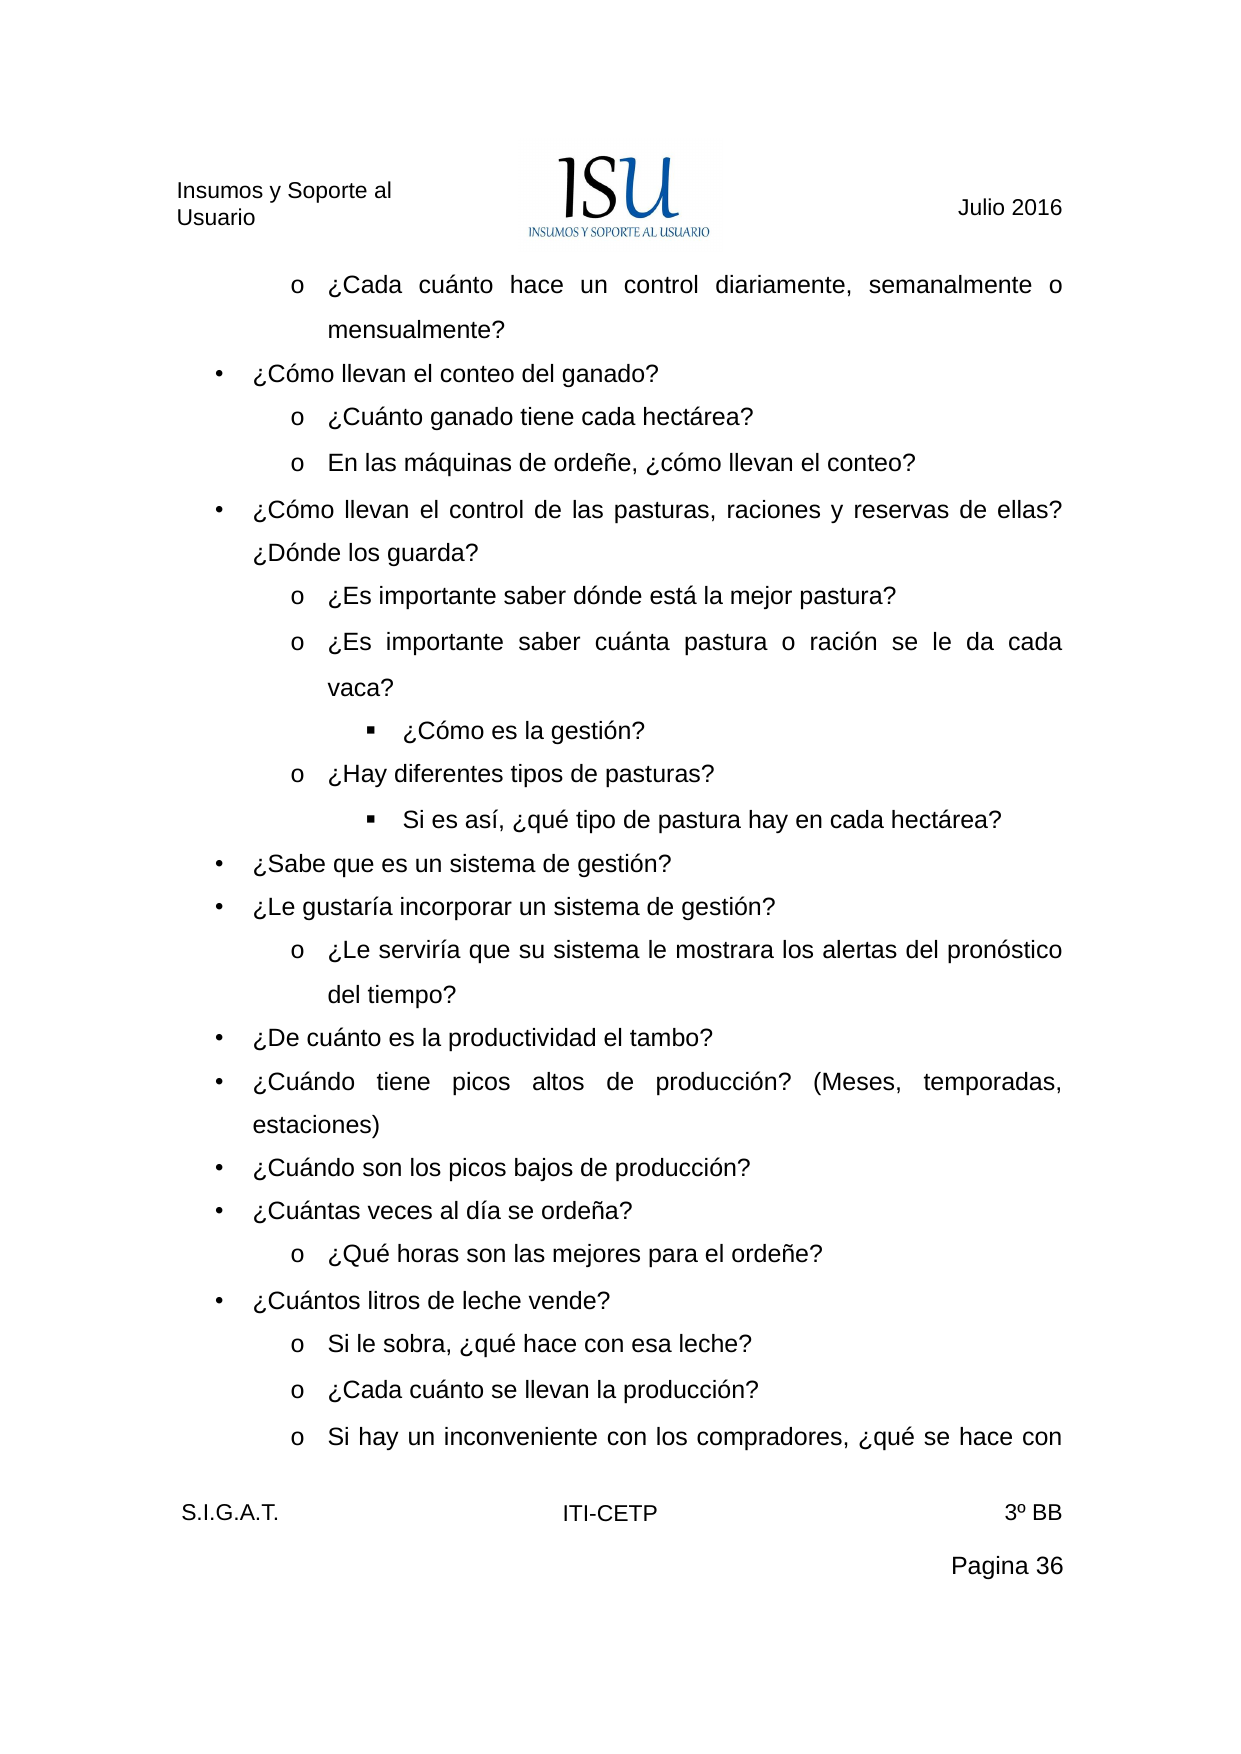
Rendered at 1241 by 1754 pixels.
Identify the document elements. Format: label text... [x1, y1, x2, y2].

list Si le sobra, ¿qué hace con esa leche? [290, 1329, 1063, 1360]
list ¿Cuántos litros de leche vende? [215, 1286, 1063, 1315]
list ¿Cuántas veces al día se ordeña? [215, 1196, 1063, 1225]
list ¿Cuándo son los picos bajos de producción? [215, 1153, 1063, 1182]
list ¿Hay diferentes tipos de pasturas? [290, 759, 1063, 790]
list ¿Cómo llevan el control de las pasturas, raciones y reservas de ellas? ¿Dónde los guarda? [215, 494, 1063, 567]
list ¿Le gustaría incorporar un sistema de gestión? [215, 892, 1063, 921]
list En las máquinas de ordeñe, ¿cómo llevan el conteo? [290, 448, 1063, 479]
list ¿Es importante saber cuánta pastura o ración se le da cada vaca? [290, 627, 1063, 701]
list ¿Cómo llevan el conteo del ganado? [215, 359, 1063, 387]
list ¿Cuánto ganado tiene cada hectárea? [290, 402, 1063, 433]
list ¿Qué horas son las mejores para el ordeñe? [290, 1239, 1063, 1270]
list ¿Cuándo tiene picos altos de producción? (Meses, temporadas, estaciones) [215, 1067, 1063, 1139]
list ¿Sabe que es un sistema de gestión? [215, 848, 1063, 877]
list ¿Le serviría que su sistema le mostrara los alertas del pronóstico del tiempo? [290, 935, 1063, 1009]
list ¿Es importante saber dónde está la mejor pastura? [290, 581, 1063, 612]
list ¿Cada cuánto se llevan la producción? [290, 1375, 1063, 1406]
list Si es así, ¿qué tipo de pastura hay en cada hectárea? [365, 805, 1063, 834]
list ¿Cada cuánto hace un control diariamente, semanalmente o mensualmente? [290, 270, 1063, 344]
list ¿Cómo es la gestión? [365, 716, 1063, 744]
list ¿De cuánto es la productividad el tambo? [215, 1023, 1063, 1052]
list Si hay un inconveniente con los compradores, ¿qué se hace con [290, 1422, 1063, 1453]
